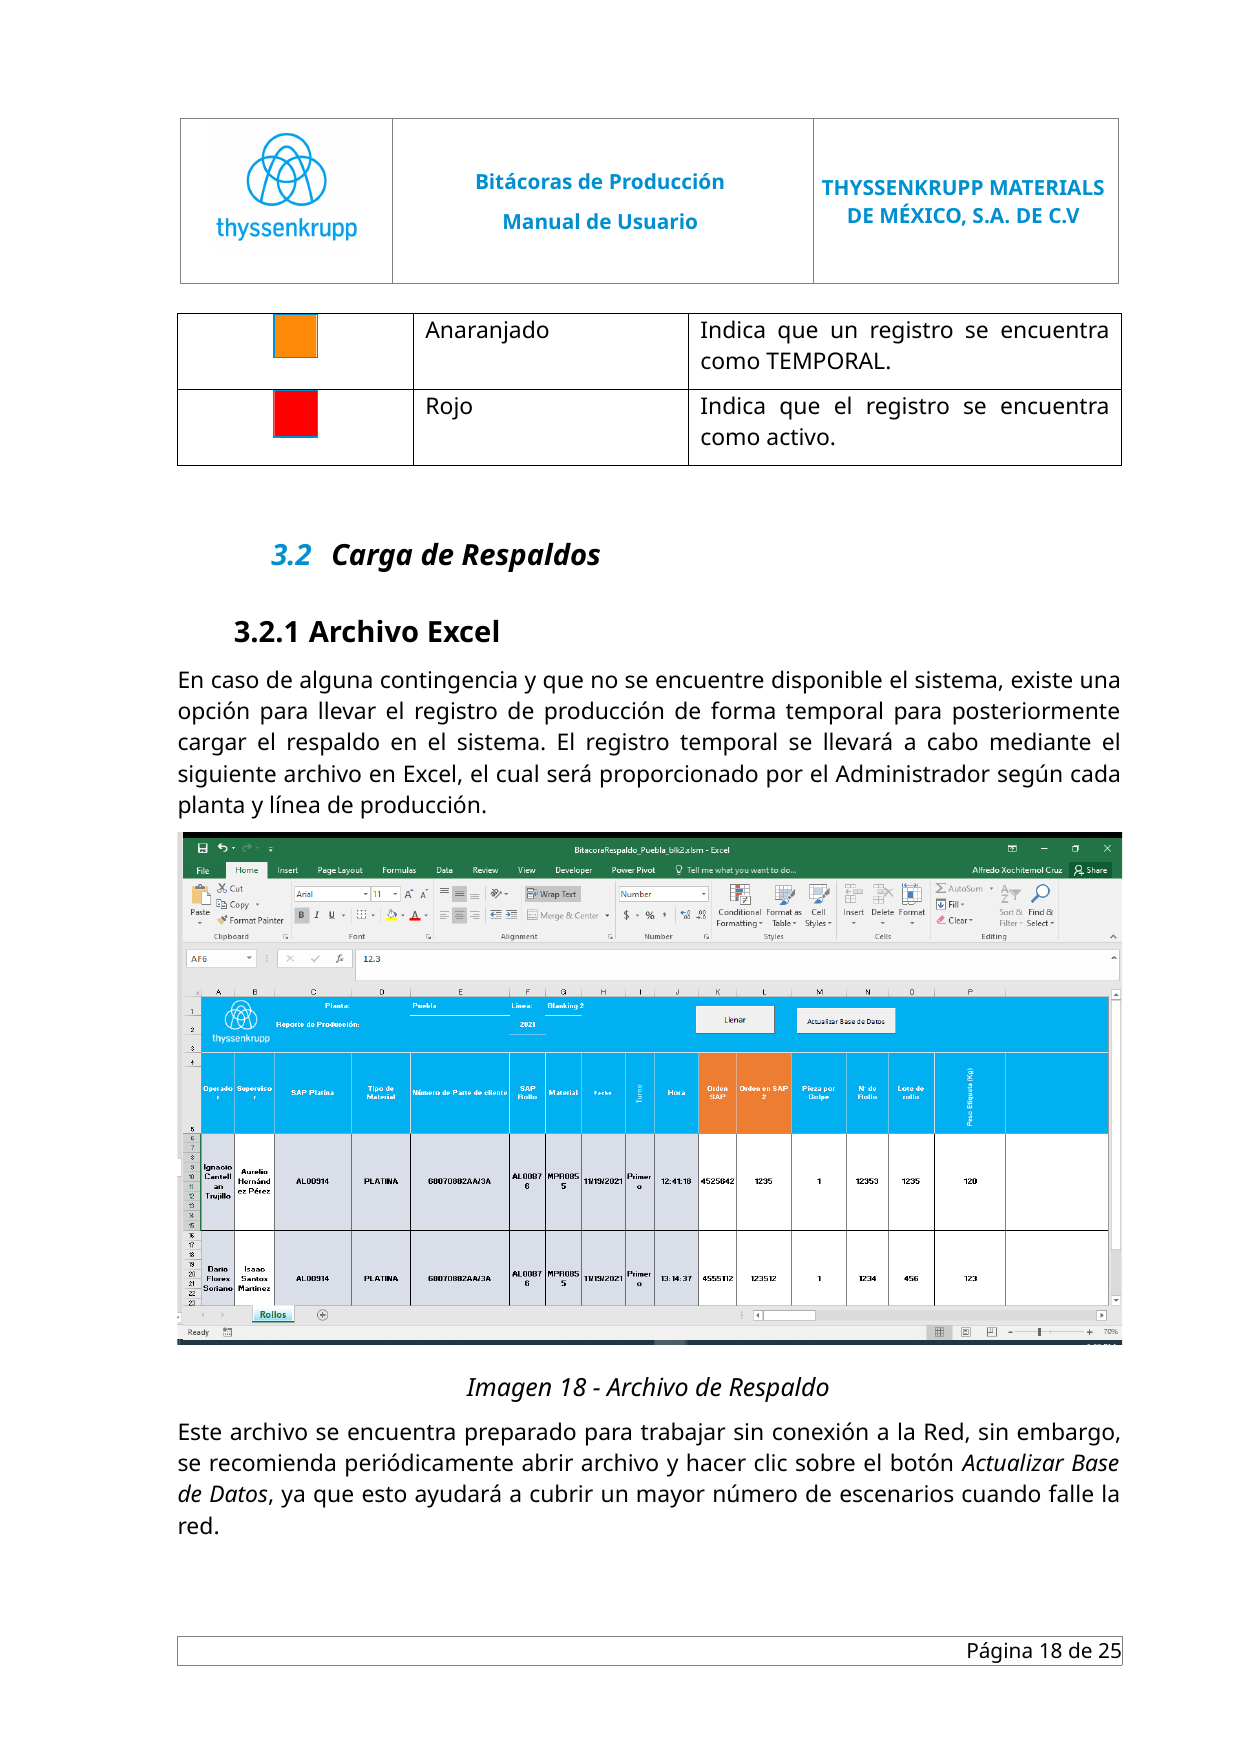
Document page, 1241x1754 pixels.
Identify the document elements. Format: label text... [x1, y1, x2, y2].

table_cell Indica que un registro se encuentra como TEMPORAL. [689, 314, 1121, 389]
text En caso de alguna contingencia y que no se encuentre disponible el sistema, existe una opción para llevar el registro de producción de forma temporal para posteriormente cargar el respaldo en el sistema. El registro temporal se llevará a cabo mediante el siguiente archivo en Excel, el cual será proporcionado por el Administrador según cada planta y línea de producción. [177, 664, 1122, 820]
subtitle Carga de Respaldos [271, 534, 1122, 574]
table_cell [178, 390, 413, 465]
text Imagen 18 - Archivo de Respaldo [177, 1369, 1122, 1403]
table_cell Indica que el registro se encuentra como activo. [689, 390, 1121, 465]
table_cell [178, 314, 413, 389]
table_cell Rojo [414, 390, 688, 465]
subtitle Archivo Excel [233, 612, 1122, 651]
text Este archivo se encuentra preparado para trabajar sin conexión a la Red, sin embargo, se recomienda periódicamente abrir archivo y hacer clic sobre el botón Actualizar Base de Datos, ya que esto ayudará a cubrir un mayor número de escenarios cuando falle la red. [177, 1416, 1122, 1541]
table_cell Anaranjado [414, 314, 688, 389]
